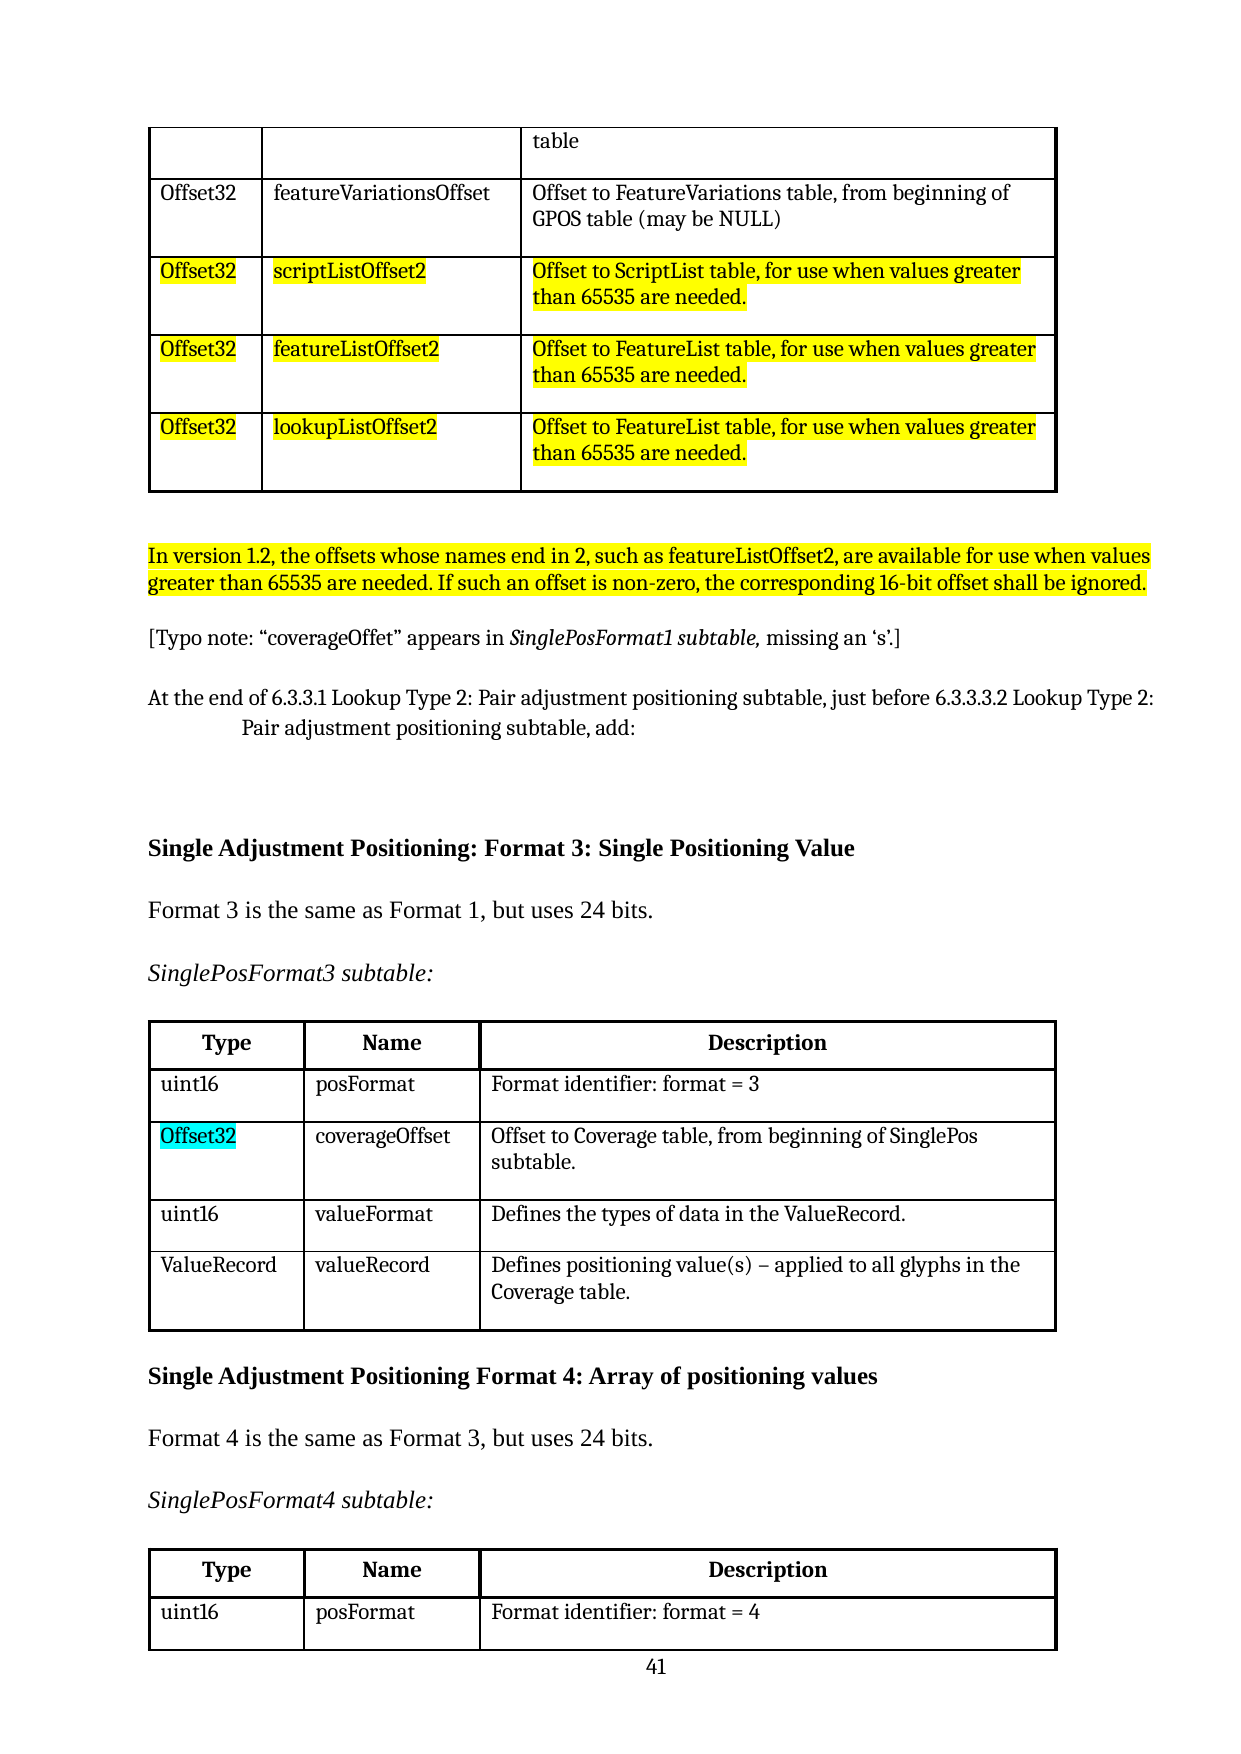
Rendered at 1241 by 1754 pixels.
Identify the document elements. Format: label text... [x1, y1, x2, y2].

table_cell [151, 128, 261, 178]
table_cell Offset32 [151, 258, 261, 334]
table_cell Offset32 [151, 414, 261, 490]
text Format 3 is the same as Format 1, but uses 24 bits. [148, 896, 1163, 924]
table_cell posFormat [305, 1071, 479, 1121]
text At the end of 6.3.3.1 Lookup Type 2: Pair adjustment positioning subtable, just before 6.3.3.3.2 Lookup Type 2: Pair adjustment positioning subtable, add: [148, 684, 1163, 741]
table_cell Defines positioning value(s) – applied to all glyphs in the Coverage table. [481, 1252, 1054, 1329]
table_cell uint16 [151, 1071, 303, 1121]
table_cell coverageOffset [305, 1123, 479, 1199]
table_header Name [306, 1551, 478, 1596]
table_cell Offset to FeatureList table, for use when values greater than 65535 are needed. [522, 336, 1054, 412]
table_header Description [482, 1551, 1054, 1596]
table_header Type [151, 1023, 303, 1068]
table_cell valueRecord [305, 1252, 479, 1329]
text Single Adjustment Positioning Format 4: Array of positioning values [148, 1361, 1163, 1390]
table_cell featureListOffset2 [263, 336, 520, 412]
table_cell [263, 128, 520, 178]
table_cell Offset to ScriptList table, for use when values greater than 65535 are needed. [522, 258, 1054, 334]
text In version 1.2, the offsets whose names end in 2, such as featureListOffset2, are available for use when values greater than 65535 are needed. If such an offset is non-zero, the corresponding 16-bit offset shall be ignored. [148, 543, 1163, 596]
table_cell uint16 [151, 1599, 303, 1649]
text SinglePosFormat3 subtable: [148, 958, 1163, 986]
text SinglePosFormat4 subtable: [148, 1485, 1163, 1514]
table_cell Format identifier: format = 4 [481, 1599, 1054, 1649]
table_cell Offset32 [151, 1123, 303, 1199]
table_cell Defines the types of data in the ValueRecord. [481, 1201, 1054, 1251]
text [Typo note: “coverageOffet” appears in SinglePosFormat1 subtable, missing an ‘s’.] [148, 625, 1163, 651]
table_cell lookupListOffset2 [263, 414, 520, 490]
text Format 4 is the same as Format 3, but uses 24 bits. [148, 1423, 1163, 1452]
table_header Description [482, 1023, 1054, 1068]
table_cell featureVariationsOffset [263, 180, 520, 256]
table_cell table [522, 128, 1054, 178]
table_cell Offset to FeatureVariations table, from beginning of GPOS table (may be NULL) [522, 180, 1054, 256]
table_cell Offset32 [151, 180, 261, 256]
table_cell Offset to FeatureList table, for use when values greater than 65535 are needed. [522, 414, 1054, 490]
table_cell Offset32 [151, 336, 261, 412]
table_header Type [151, 1551, 303, 1596]
table_cell Format identifier: format = 3 [481, 1071, 1054, 1121]
table_cell ValueRecord [151, 1252, 303, 1329]
table_cell Offset to Coverage table, from beginning of SinglePos subtable. [481, 1123, 1054, 1199]
table_cell posFormat [305, 1599, 479, 1649]
table_header Name [306, 1023, 478, 1068]
table_cell valueFormat [305, 1201, 479, 1251]
table_cell scriptListOffset2 [263, 258, 520, 334]
table_cell uint16 [151, 1201, 303, 1251]
text Single Adjustment Positioning: Format 3: Single Positioning Value [148, 833, 1163, 862]
